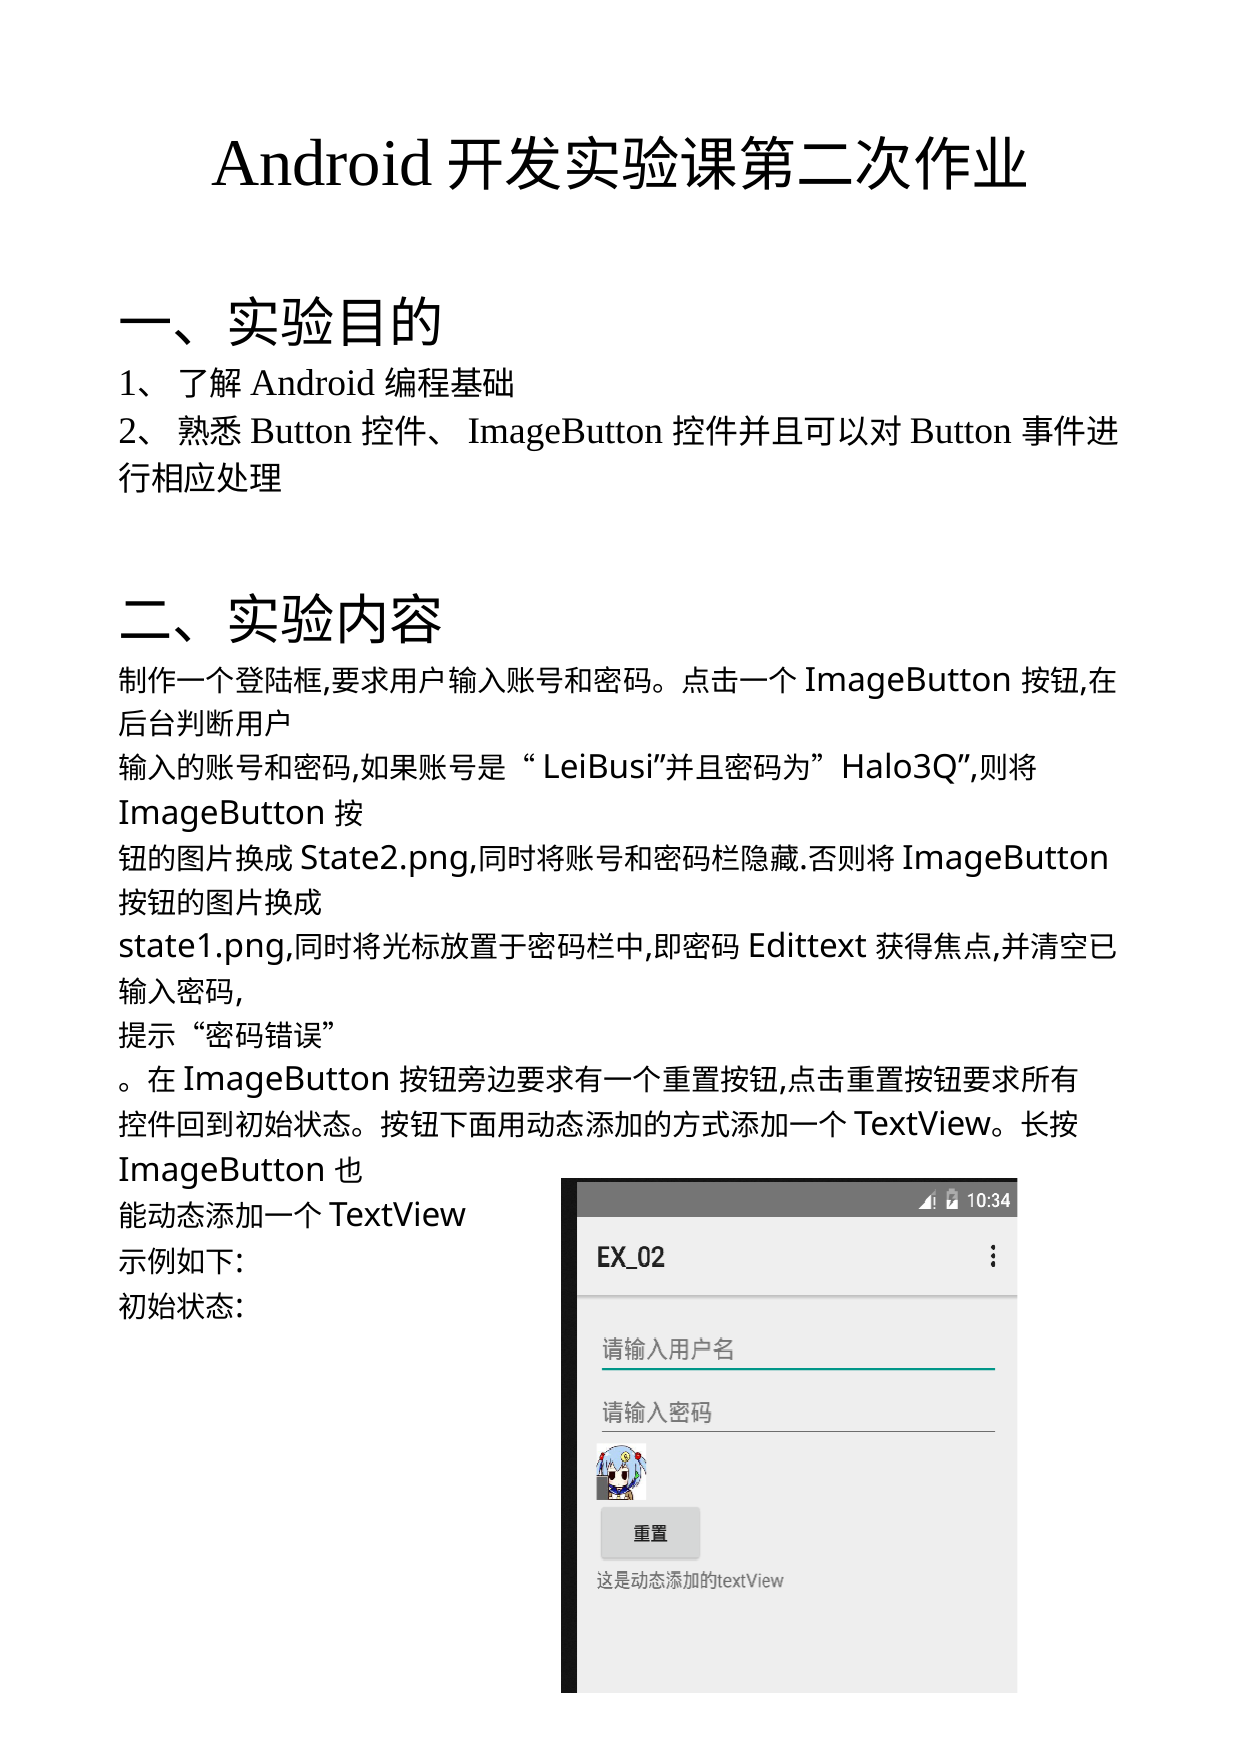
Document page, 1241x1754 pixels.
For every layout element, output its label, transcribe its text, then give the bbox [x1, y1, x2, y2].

text 钮的图片换成 State2.png,同时将账号和密码栏隐藏.否则将 ImageButton 按钮的图片换成 [118, 834, 1122, 922]
text 一、实验目的 [118, 279, 1122, 358]
text Android开发实验课第二次作业 [118, 118, 1122, 203]
text [1018, 1191, 1122, 1236]
text 2、 熟悉 Button 控件、 ImageButton 控件并且可以对 Button 事件进 [118, 405, 1122, 453]
text [1018, 1236, 1122, 1282]
text [1018, 1282, 1122, 1327]
text 输入的账号和密码,如果账号是“ LeiBusi”并且密码为”Halo3Q”,则将 ImageButton 按 [118, 743, 1122, 834]
text 控件回到初始状态。按钮下面用动态添加的方式添加一个 TextView。长按 ImageButton 也 [118, 1100, 1122, 1191]
picture [558, 1178, 1018, 1696]
text 二、实验内容 [118, 577, 1122, 655]
text 制作一个登陆框,要求用户输入账号和密码。点击一个 ImageButton 按钮,在后台判断用户 [118, 655, 1122, 743]
text 行相应处理 [118, 453, 1122, 500]
text 初始状态: [118, 1282, 558, 1327]
text 1、 了解 Android 编程基础 [118, 358, 1122, 405]
text 提示“密码错误” [118, 1012, 1122, 1055]
text 。在 ImageButton 按钮旁边要求有一个重置按钮,点击重置按钮要求所有 [118, 1055, 1122, 1100]
text 示例如下: [118, 1236, 558, 1282]
text 能动态添加一个 TextView [118, 1191, 558, 1236]
text state1.png,同时将光标放置于密码栏中,即密码 Edittext 获得焦点,并清空已输入密码, [118, 922, 1122, 1012]
